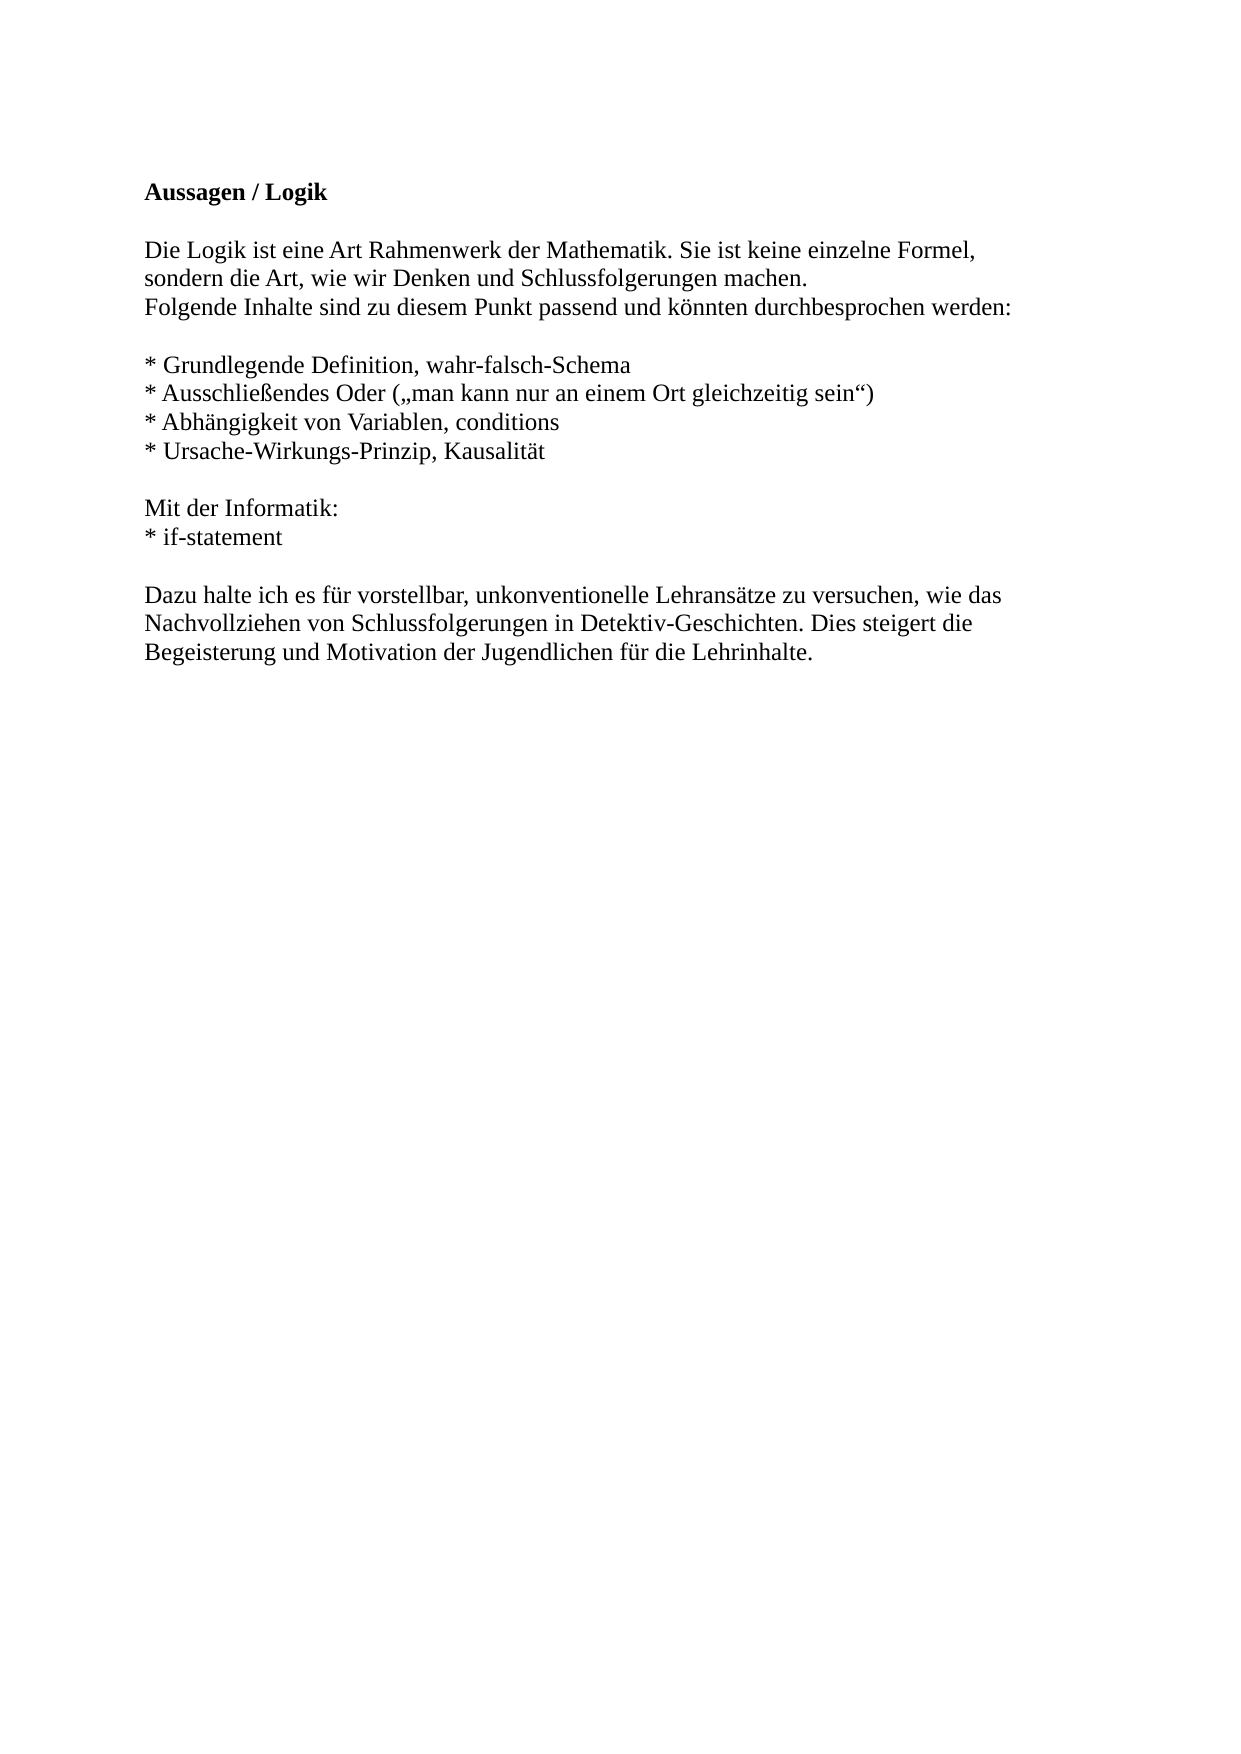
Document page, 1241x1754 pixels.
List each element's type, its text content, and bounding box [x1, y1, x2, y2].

text Aussagen / Logik [144, 177, 1044, 206]
text Die Logik ist eine Art Rahmenwerk der Mathematik. Sie ist keine einzelne Formel, sondern die Art, wie wir Denken und Schlussfolgerungen machen. [144, 235, 1044, 292]
text Folgende Inhalte sind zu diesem Punkt passend und könnten durchbesprochen werden: [144, 292, 1044, 321]
text * Ursache-Wirkungs-Prinzip, Kausalität [144, 436, 1044, 465]
text Dazu halte ich es für vorstellbar, unkonventionelle Lehransätze zu versuchen, wie das Nachvollziehen von Schlussfolgerungen in Detektiv-Geschichten. Dies steigert die Begeisterung und Motivation der Jugendlichen für die Lehrinhalte. [144, 580, 1044, 666]
text * Grundlegende Definition, wahr-falsch-Schema [144, 350, 1044, 378]
text * Abhängigkeit von Variablen, conditions [144, 407, 1044, 436]
text Mit der Informatik: [144, 493, 1044, 522]
text * if-statement [144, 522, 1044, 551]
text * Ausschließendes Oder („man kann nur an einem Ort gleichzeitig sein“) [144, 378, 1044, 407]
